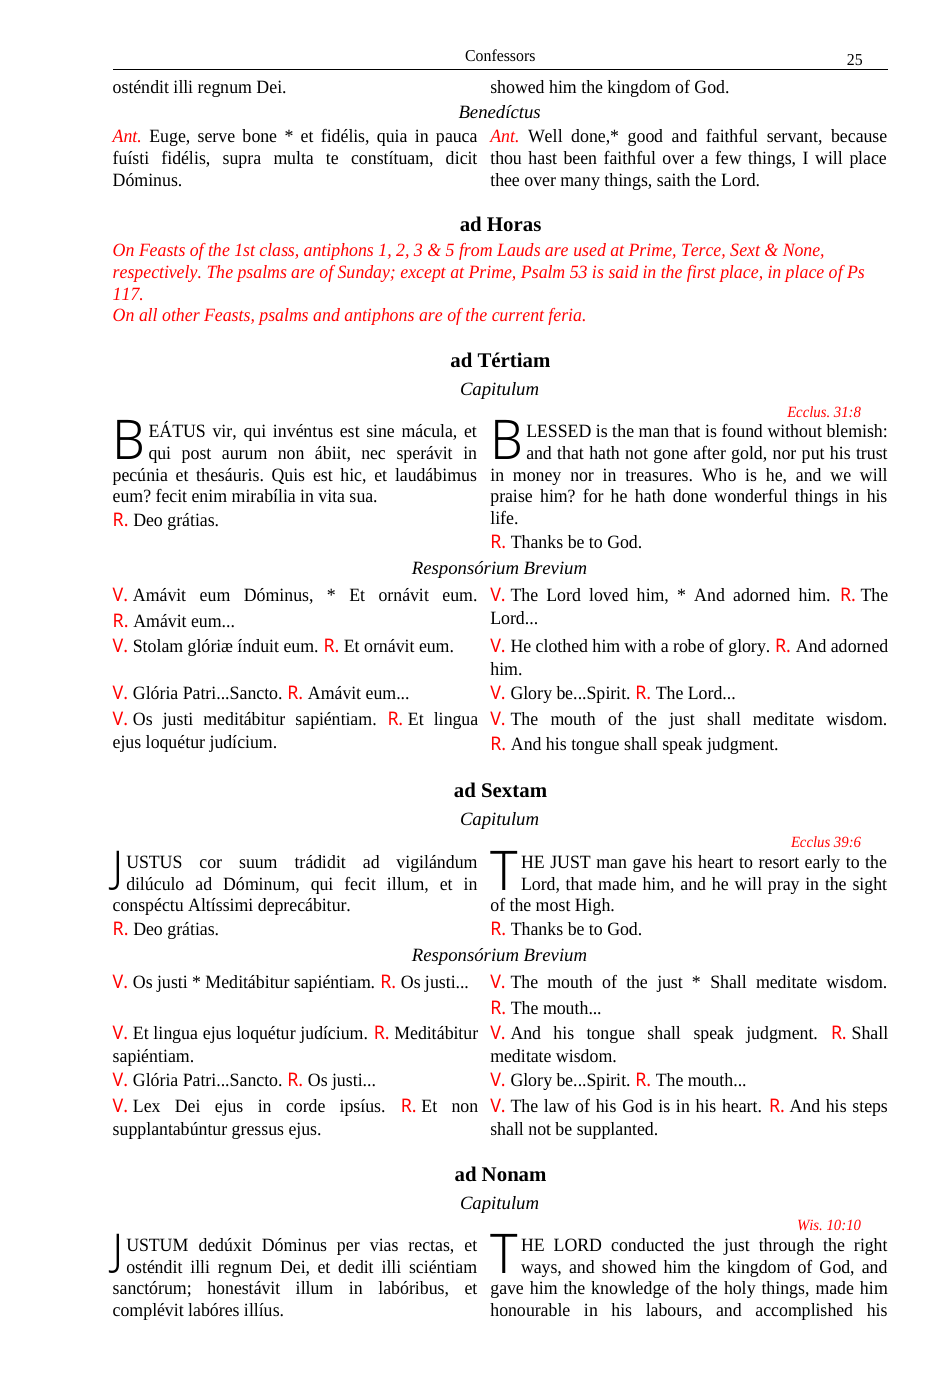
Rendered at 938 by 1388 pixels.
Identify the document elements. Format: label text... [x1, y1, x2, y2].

text ad Sextam [112, 778, 888, 802]
text Benedíctus [112, 101, 888, 122]
table_cell V. And his tongue shall speak judgment. R. Shall meditate wisdom. [484, 1020, 888, 1067]
table_header showed him the kingdom of God. [484, 76, 888, 98]
text ad Nonam [112, 1162, 888, 1186]
table_header V. The Lord loved him, * And adorned him. R. The Lord... [484, 581, 888, 632]
table_cell V. Et lingua ejus loquétur judícium. R. Meditábitur sapiéntiam. [113, 1020, 484, 1067]
text Capitulum [112, 1192, 888, 1213]
table_header V. The law of his God is in his heart. R. And his steps shall not be supplanted. [484, 1092, 888, 1139]
table_header BEÁTUS vir, qui invéntus est sine mácula, et qui post aurum non ábiit, nec sperávit in pecúnia et thesáuris. Quis est hic, et laudábimus eum? fecit enim mirabília in vita sua. R. Deo grátias. [113, 420, 484, 554]
table_cell V. Glory be...Spirit. R. The Lord... [484, 680, 888, 705]
table_header V. Os justi meditábitur sapiéntiam. R. Et lingua ejus loquétur judícium. [113, 705, 484, 756]
table_header Ant. Well done,* good and faithful servant, because thou hast been faithful over a few things, I will place thee over many things, saith the Lord. [484, 125, 888, 190]
text Ecclus. 31:8 [112, 402, 888, 420]
table_cell V. Glória Patri...Sancto. R. Os justi... [113, 1067, 484, 1092]
text Ecclus 39:6 [112, 833, 888, 851]
table_header V. Lex Dei ejus in corde ipsíus. R. Et non supplantabúntur gressus ejus. [113, 1092, 484, 1139]
text Capitulum [112, 378, 888, 399]
table_cell V. Glory be...Spirit. R. The mouth... [484, 1067, 888, 1092]
table_header THE LORD conducted the just through the right ways, and showed him the kingdom of God, and gave him the knowledge of the holy things, made him honourable in his labours, and accomplished his [484, 1234, 888, 1320]
text Responsórium Brevium [112, 557, 888, 578]
table_header JUSTUS cor suum trádidit ad vigilándum dilúculo ad Dóminum, qui fecit illum, et in conspéctu Altíssimi deprecábitur. R. Deo grátias. [113, 851, 484, 941]
text On Feasts of the 1st class, antiphons 1, 2, 3 & 5 from Lauds are used at Prime, Terce, Sext & None, respectively. The psalms are of Sunday; except at Prime, Psalm 53 is said in the first place, in place of Ps 117. [112, 239, 888, 304]
text Responsórium Brevium [112, 944, 888, 966]
text ad Tértiam [112, 348, 888, 372]
table_cell V. He clothed him with a robe of glory. R. And adorned him. [484, 632, 888, 679]
table_header V. Amávit eum Dóminus, * Et ornávit eum. R. Amávit eum... [113, 581, 484, 632]
table_header BLESSED is the man that is found without blemish: and that hath not gone after gold, nor put his trust in money nor in treasures. Who is he, and we will praise him? for he hath done wonderful things in his life. R. Thanks be to God. [484, 420, 888, 554]
text ad Horas [112, 212, 888, 236]
table_header V. The mouth of the just * Shall meditate wisdom. R. The mouth... [484, 969, 888, 1020]
table_header Ant. Euge, serve bone * et fidélis, quia in pauca fuísti fidélis, supra multa te constítuam, dicit Dóminus. [113, 125, 484, 190]
text On all other Feasts, psalms and antiphons are of the current feria. [112, 304, 888, 326]
table_header THE JUST man gave his heart to resort early to the Lord, that made him, and he will pray in the sight of the most High. R. Thanks be to God. [484, 851, 888, 941]
table_header JUSTUM dedúxit Dóminus per vias rectas, et osténdit illi regnum Dei, et dedit illi sciéntiam sanctórum; honestávit illum in labóribus, et complévit labóres illíus. [113, 1234, 484, 1320]
text Wis. 10:10 [112, 1216, 888, 1234]
table_header V. The mouth of the just shall meditate wisdom. R. And his tongue shall speak judgment. [484, 705, 888, 756]
text Capitulum [112, 808, 888, 830]
table_header osténdit illi regnum Dei. [113, 76, 484, 98]
table_header V. Os justi * Meditábitur sapiéntiam. R. Os justi... [113, 969, 484, 1020]
table_cell V. Stolam glóriæ índuit eum. R. Et ornávit eum. [113, 632, 484, 679]
table_cell V. Glória Patri...Sancto. R. Amávit eum... [113, 680, 484, 705]
